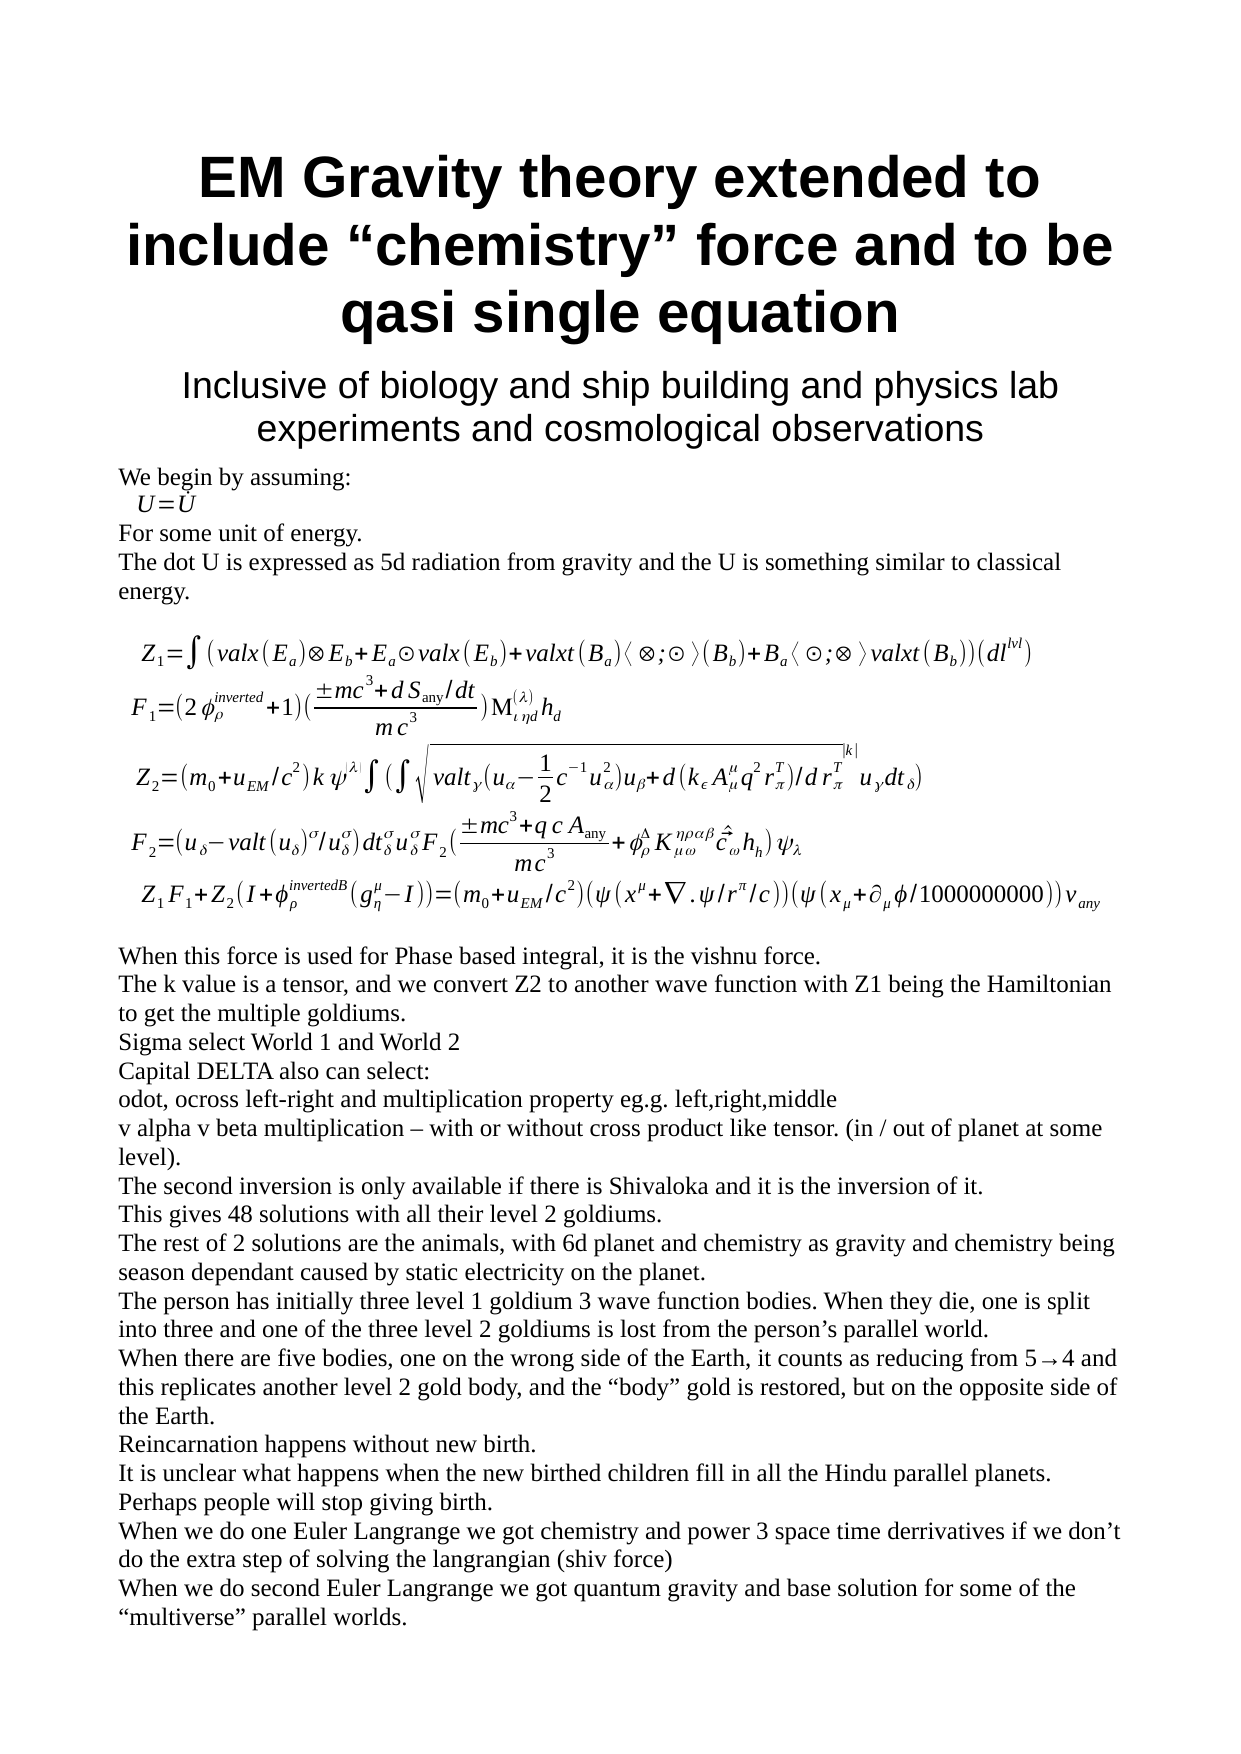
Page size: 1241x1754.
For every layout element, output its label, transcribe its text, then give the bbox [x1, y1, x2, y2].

text For some unit of energy. [118, 518, 1122, 547]
text Reincarnation happens without new birth. [118, 1429, 1122, 1458]
text odot, ocross left-right and multiplication property eg.g. left,right,middle [118, 1084, 1122, 1113]
text When this force is used for Phase based integral, it is the vishnu force. [118, 941, 1122, 969]
text This gives 48 solutions with all their level 2 goldiums. [118, 1199, 1122, 1228]
text The dot U is expressed as 5d radiation from gravity and the U is something similar to classical energy. [118, 547, 1122, 605]
text It is unclear what happens when the new birthed children fill in all the Hindu parallel planets. [118, 1458, 1122, 1487]
text Sigma select World 1 and World 2 [118, 1027, 1122, 1056]
text We begin by assuming: [118, 462, 1122, 491]
text v alpha v beta multiplication – with or without cross product like tensor. (in / out of planet at some level). [118, 1113, 1122, 1171]
text The person has initially three level 1 goldium 3 wave function bodies. When they die, one is split into three and one of the three level 2 goldiums is lost from the person’s parallel world. [118, 1286, 1122, 1343]
text When we do second Euler Langrange we got quantum gravity and base solution for some of the “multiverse” parallel worlds. [118, 1573, 1122, 1631]
text When there are five bodies, one on the wrong side of the Earth, it counts as reducing from 5→4 and this replicates another level 2 gold body, and the “body” gold is restored, but on the opposite side of the Earth. [118, 1343, 1122, 1429]
text When we do one Euler Langrange we got chemistry and power 3 space time derrivatives if we don’t do the extra step of solving the langrangian (shiv force) [118, 1516, 1122, 1573]
text Perhaps people will stop giving birth. [118, 1487, 1122, 1516]
text Capital DELTA also can select: [118, 1056, 1122, 1084]
title EM Gravity theory extended to include “chemistry” force and to be qasi single equation [118, 143, 1122, 344]
subtitle Inclusive of biology and ship building and physics lab experiments and cosmological observations [118, 363, 1122, 449]
text The second inversion is only available if there is Shivaloka and it is the inversion of it. [118, 1171, 1122, 1199]
text The rest of 2 solutions are the animals, with 6d planet and chemistry as gravity and chemistry being season dependant caused by static electricity on the planet. [118, 1228, 1122, 1286]
text The k value is a tensor, and we convert Z2 to another wave function with Z1 being the Hamiltonian to get the multiple goldiums. [118, 969, 1122, 1027]
